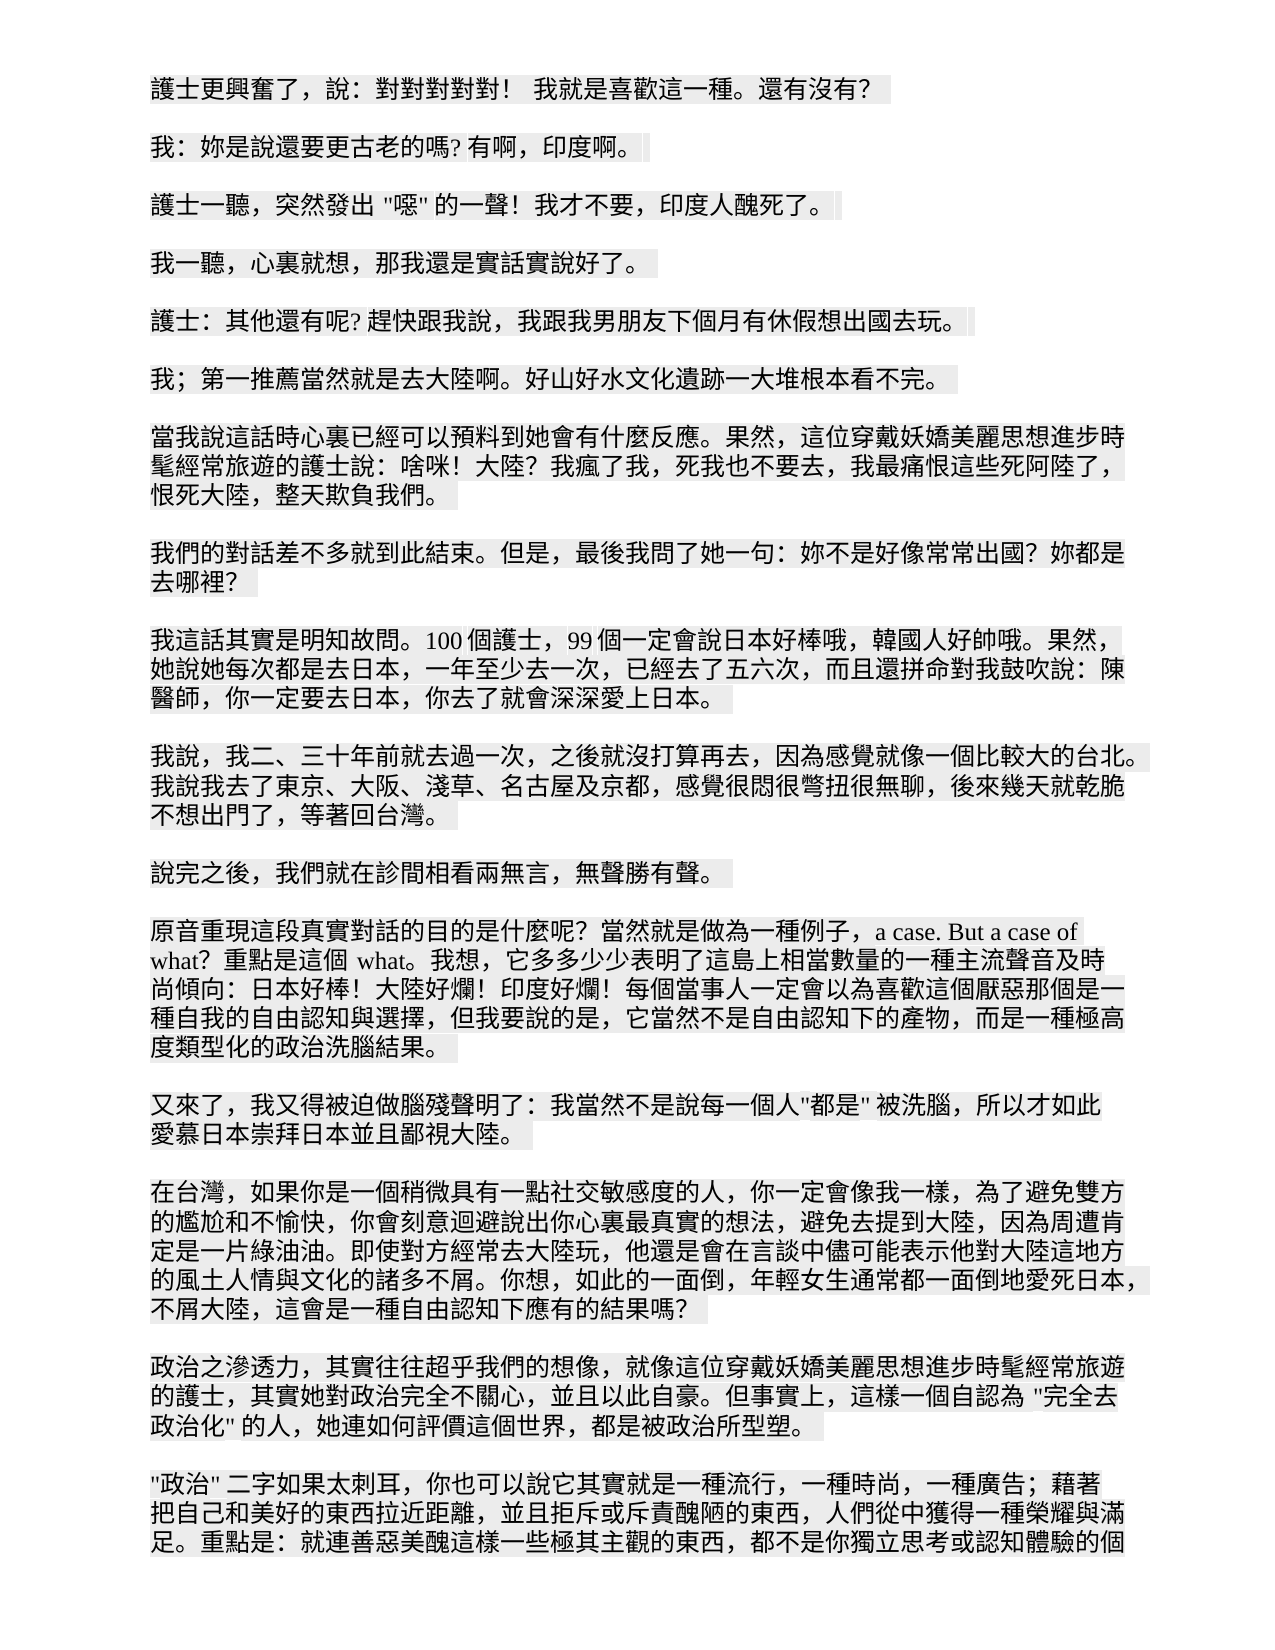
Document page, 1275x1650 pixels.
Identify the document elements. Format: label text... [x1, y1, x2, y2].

text 曾經在某醫院，某一位穿戴妖嬌美麗思想進步時髦經常旅遊的護士有一天問我說：陳醫師，你一定去過不少國家，有沒有你特別喜歡的？ 我說：這要看所謂的喜歡是指哪些方面？ 護士說：就是比方說很有氣氛很浪漫的地方像巴黎啊。 我：巴黎？巴黎感覺很亂。 護士：怎麼會？大家不是都說巴黎最浪漫嗎？ 我：那可能是台灣人的偏見。 護士：那你有沒有覺得哪個國家特別好的？ 我本來想說中國，但依據我多年來對台灣人的理解，我估計這樣一種穿戴妖嬌美麗思想進步時髦經常旅遊的護士很可能是大腸花一族，為了避免無謂的麻煩，我就不說祖國了，而是說捷克、奧地利。 護士不解，問道：他們有什麼好? 我說: 感覺很好啊，古色古香，很多幾百年前的建築，拍古裝電影都不用再搭布景了。 護士聽了粉興奮，說：哇！好棒！對對對對對！這個最適合我，藝術，古典，古色古香，我最喜歡這一類，還有沒有那種好像回到古代的感覺的城市？ 我：古代？那就是劍橋啦，每天陰森森的像鬧鬼一樣，一堆古堡老街千年教堂... 護士更興奮了，說：對對對對對！ 我就是喜歡這一種。還有沒有？ 我：妳是說還要更古老的嗎? 有啊，印度啊。 護士一聽，突然發出 "噁" 的一聲！我才不要，印度人醜死了。 我一聽，心裏就想，那我還是實話實說好了。 護士：其他還有呢? 趕快跟我說，我跟我男朋友下個月有休假想出國去玩。 我；第一推薦當然就是去大陸啊。好山好水文化遺跡一大堆根本看不完。 當我說這話時心裏已經可以預料到她會有什麼反應。果然，這位穿戴妖嬌美麗思想進步時髦經常旅遊的護士說：啥咪！大陸？我瘋了我，死我也不要去，我最痛恨這些死阿陸了，恨死大陸，整天欺負我們。 我們的對話差不多就到此結束。但是，最後我問了她一句：妳不是好像常常出國？妳都是去哪裡？ 我這話其實是明知故問。100個護士，99個一定會說日本好棒哦，韓國人好帥哦。果然，她說她每次都是去日本，一年至少去一次，已經去了五六次，而且還拼命對我鼓吹說：陳醫師，你一定要去日本，你去了就會深深愛上日本。 我說，我二、三十年前就去過一次，之後就沒打算再去，因為感覺就像一個比較大的台北。我說我去了東京、大阪、淺草、名古屋及京都，感覺很悶很彆扭很無聊，後來幾天就乾脆不想出門了，等著回台灣。 說完之後，我們就在診間相看兩無言，無聲勝有聲。 原音重現這段真實對話的目的是什麼呢？當然就是做為一種例子，a case. But a case of what？重點是這個 what。我想，它多多少少表明了這島上相當數量的一種主流聲音及時尚傾向：日本好棒！大陸好爛！印度好爛！每個當事人一定會以為喜歡這個厭惡那個是一種自我的自由認知與選擇，但我要說的是，它當然不是自由認知下的產物，而是一種極高度類型化的政治洗腦結果。 又來了，我又得被迫做腦殘聲明了：我當然不是說每一個人"都是" 被洗腦，所以才如此愛慕日本崇拜日本並且鄙視大陸。 在台灣，如果你是一個稍微具有一點社交敏感度的人，你一定會像我一樣，為了避免雙方的尷尬和不愉快，你會刻意迴避說出你心裏最真實的想法，避免去提到大陸，因為周遭肯定是一片綠油油。即使對方經常去大陸玩，他還是會在言談中儘可能表示他對大陸這地方的風土人情與文化的諸多不屑。你想，如此的一面倒，年輕女生通常都一面倒地愛死日本，不屑大陸，這會是一種自由認知下應有的結果嗎？ 政治之滲透力，其實往往超乎我們的想像，就像這位穿戴妖嬌美麗思想進步時髦經常旅遊的護士，其實她對政治完全不關心，並且以此自豪。但事實上，這樣一個自認為 "完全去政治化" 的人，她連如何評價這個世界，都是被政治所型塑。 "政治" 二字如果太刺耳，你也可以說它其實就是一種流行，一種時尚，一種廣告；藉著把自己和美好的東西拉近距離，並且拒斥或斥責醜陋的東西，人們從中獲得一種榮耀與滿足。重點是：就連善惡美醜這樣一些極其主觀的東西，都不是你獨立思考或認知體驗的個人產物，而是主流勢力加諸於你的一種既定的政治命題，但所有當事人卻渾然不覺。 世界和平絕不是只有依靠飛彈，思想工作還是很重要，我是說做點 "廣告" 是必要的。可是，你不是反對洗腦嗎？這可沒有哦。我並不反對洗腦，也從不認為在一個社會中獨立思考是每個人所能發展出來的一種普遍能力，特別是當你的敵人 "打廣告" 打得這麼凶這麼思想入骨時，你不多少做點 "廣告"，豈非坐以待斃？市場法則就是這麼一回事。祖國在這一點上，幾乎繳了白卷，吃了無數啞巴虧。 [150, 75, 1125, 1557]
